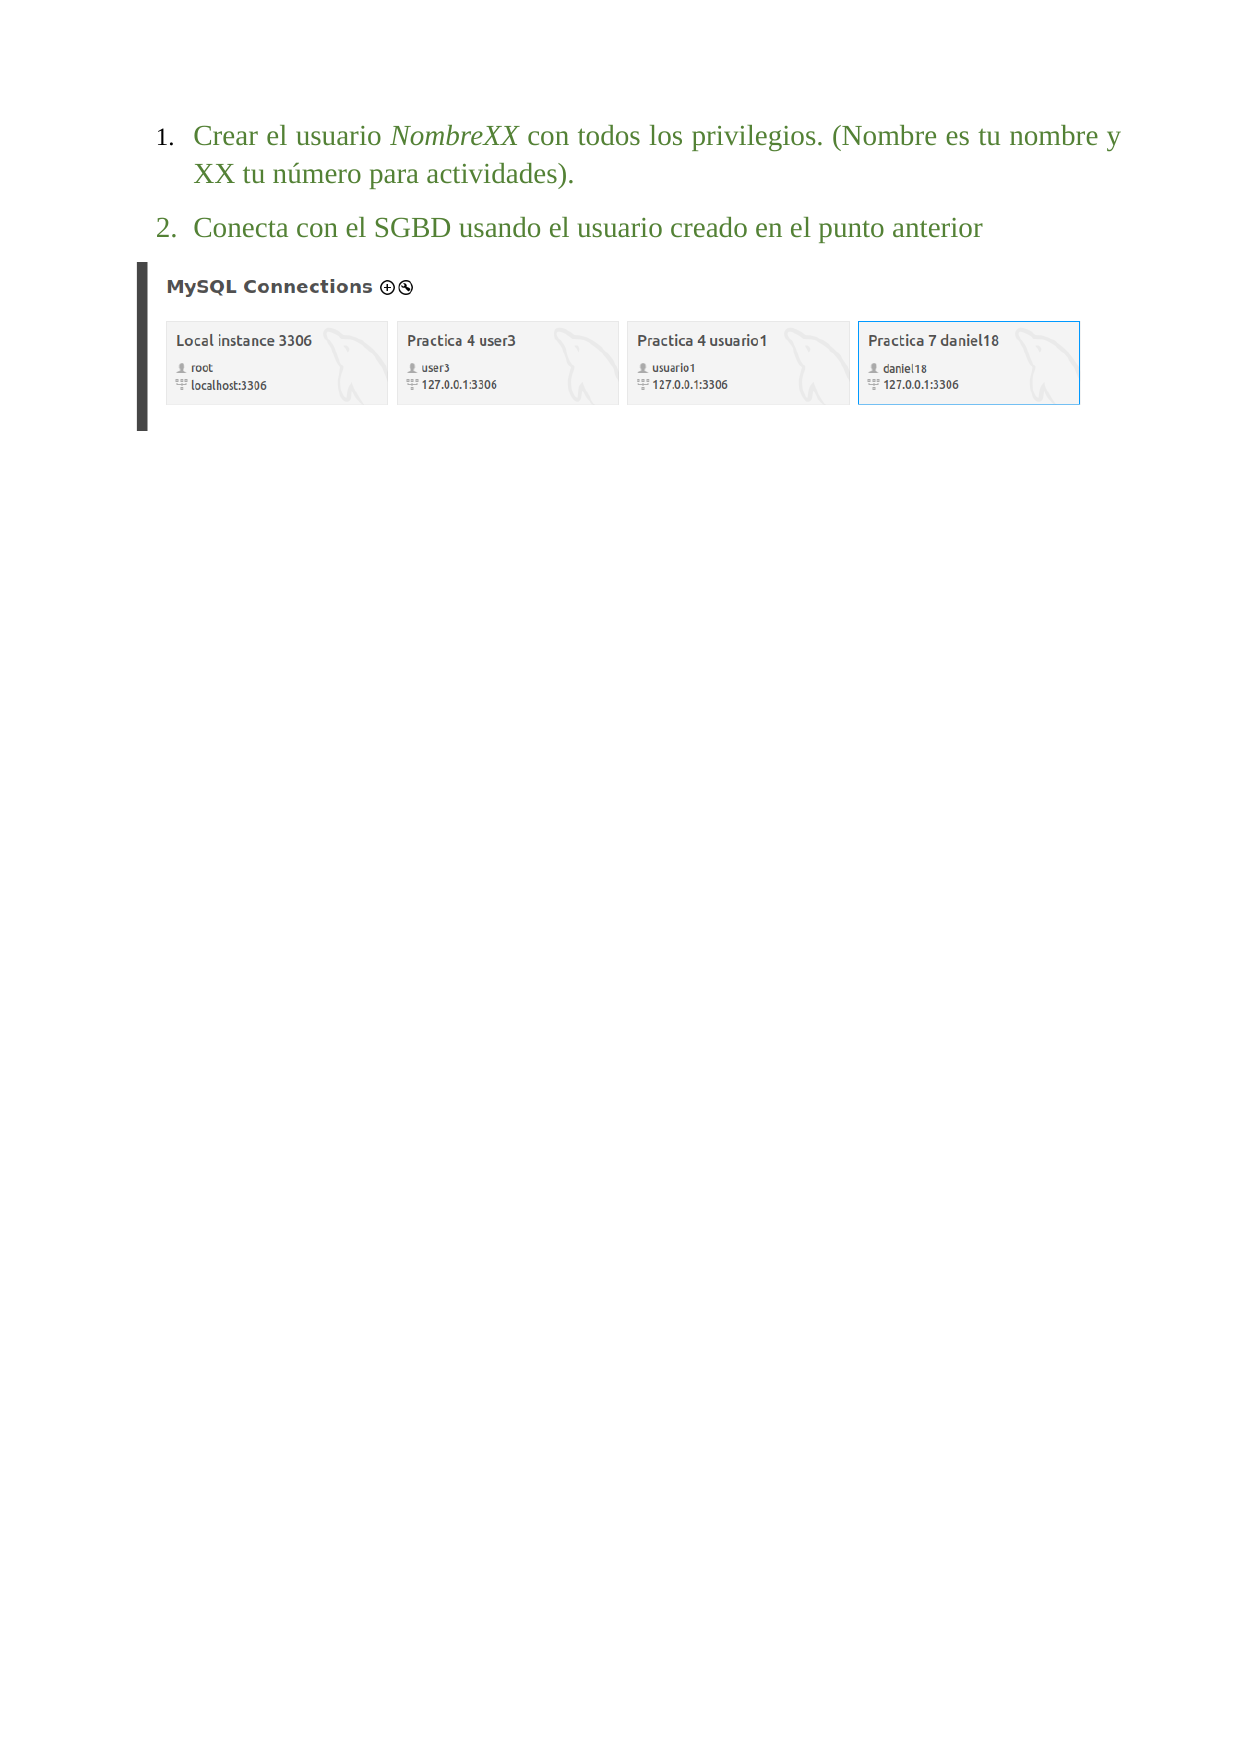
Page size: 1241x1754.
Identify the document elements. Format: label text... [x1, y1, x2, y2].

list Crear el usuario NombreXX con todos los privilegios. (Nombre es tu nombre y XX tu número para actividades). [156, 118, 1122, 190]
picture [136, 262, 1104, 431]
list Conecta con el SGBD usando el usuario creado en el punto anterior [156, 210, 1122, 243]
